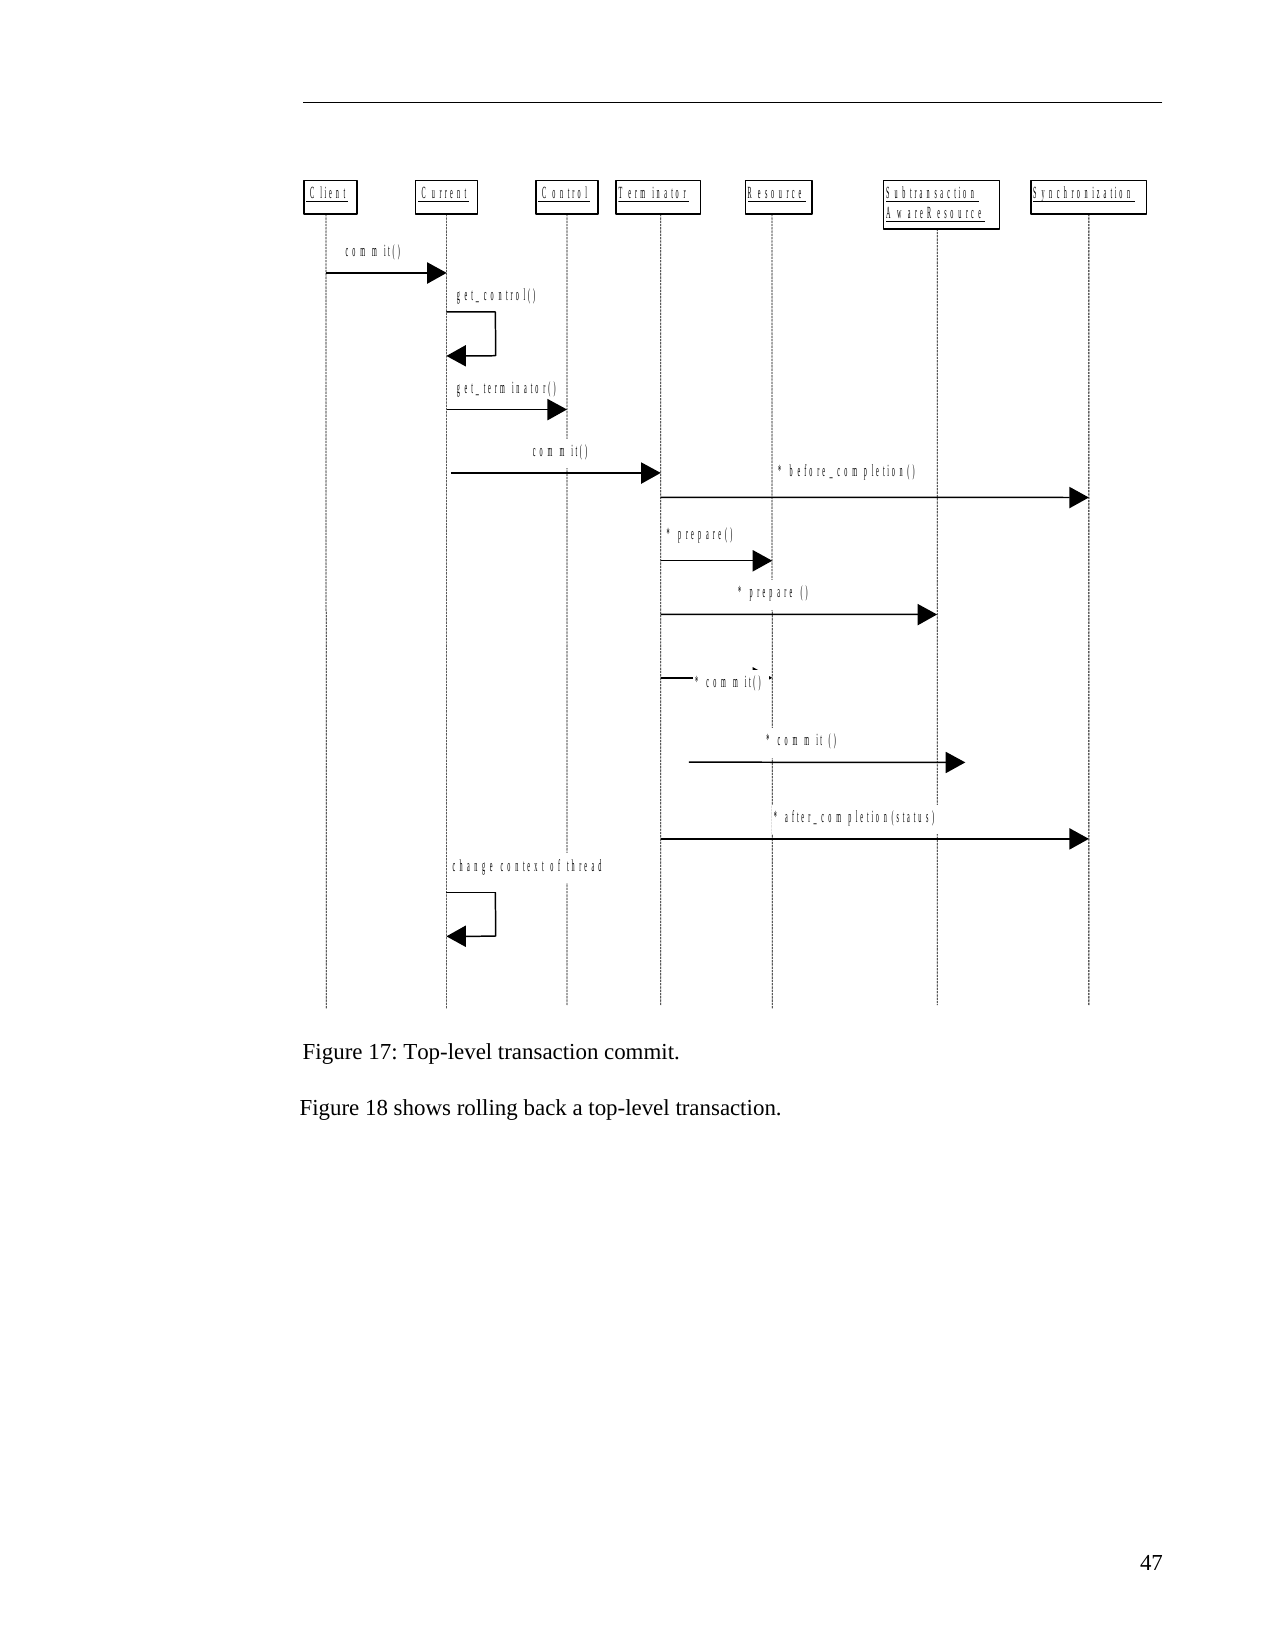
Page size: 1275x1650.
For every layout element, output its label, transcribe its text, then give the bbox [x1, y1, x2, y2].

text Figure 17: Top-level transaction commit. [302, 1038, 1162, 1065]
text Figure 18 shows rolling back a top-level transaction. [299, 1094, 1162, 1120]
